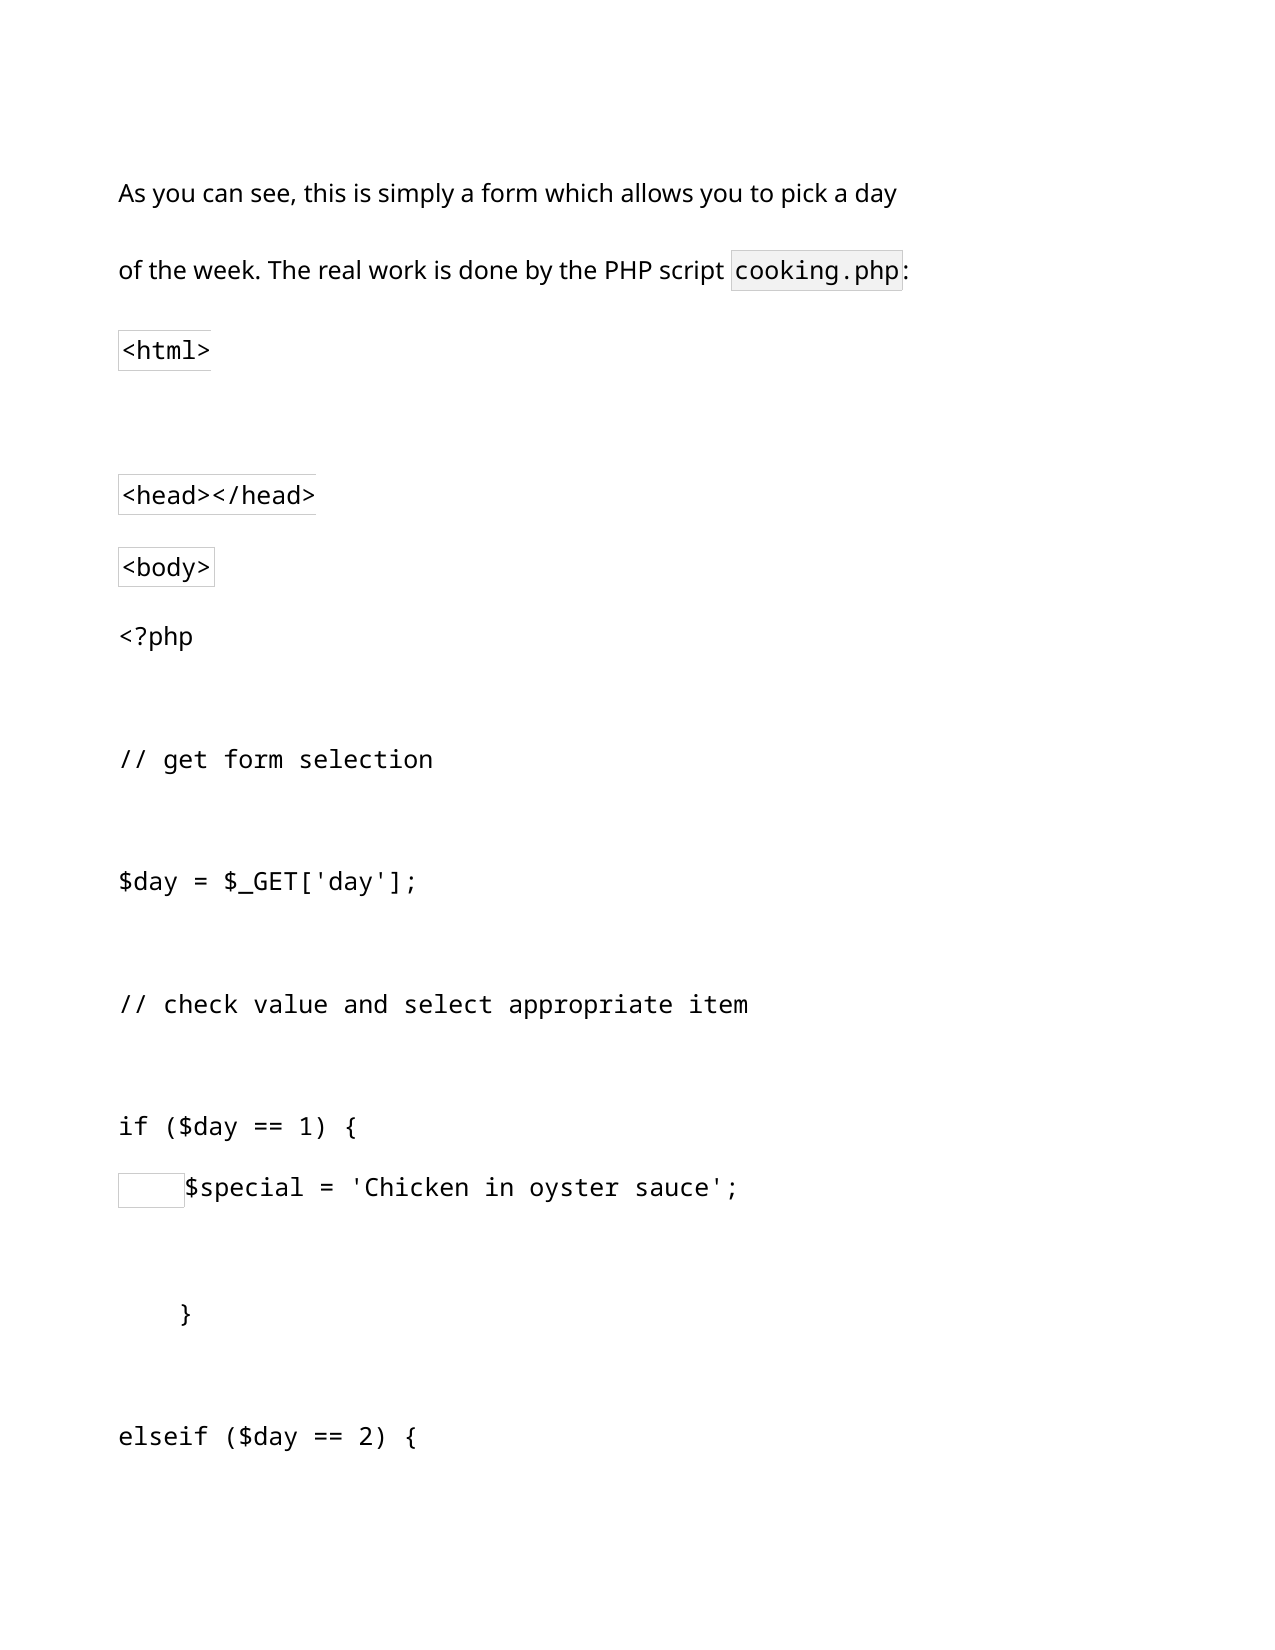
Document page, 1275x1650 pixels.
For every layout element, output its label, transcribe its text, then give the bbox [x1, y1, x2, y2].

text As you can see, this is simply a form which allows you to pick a day of the week. The real work is done by the PHP script cooking.php: [118, 176, 1157, 290]
text $special = 'Chicken in oyster sauce'; } elseif ($day == 2) { [118, 1170, 1157, 1513]
text <?php // get form selection $day = $_GET['day']; // check value and select appropriate item if ($day == 1) { [118, 619, 1157, 1143]
text <html> <head></head> <body> [118, 330, 1157, 587]
text [118, 118, 1157, 147]
